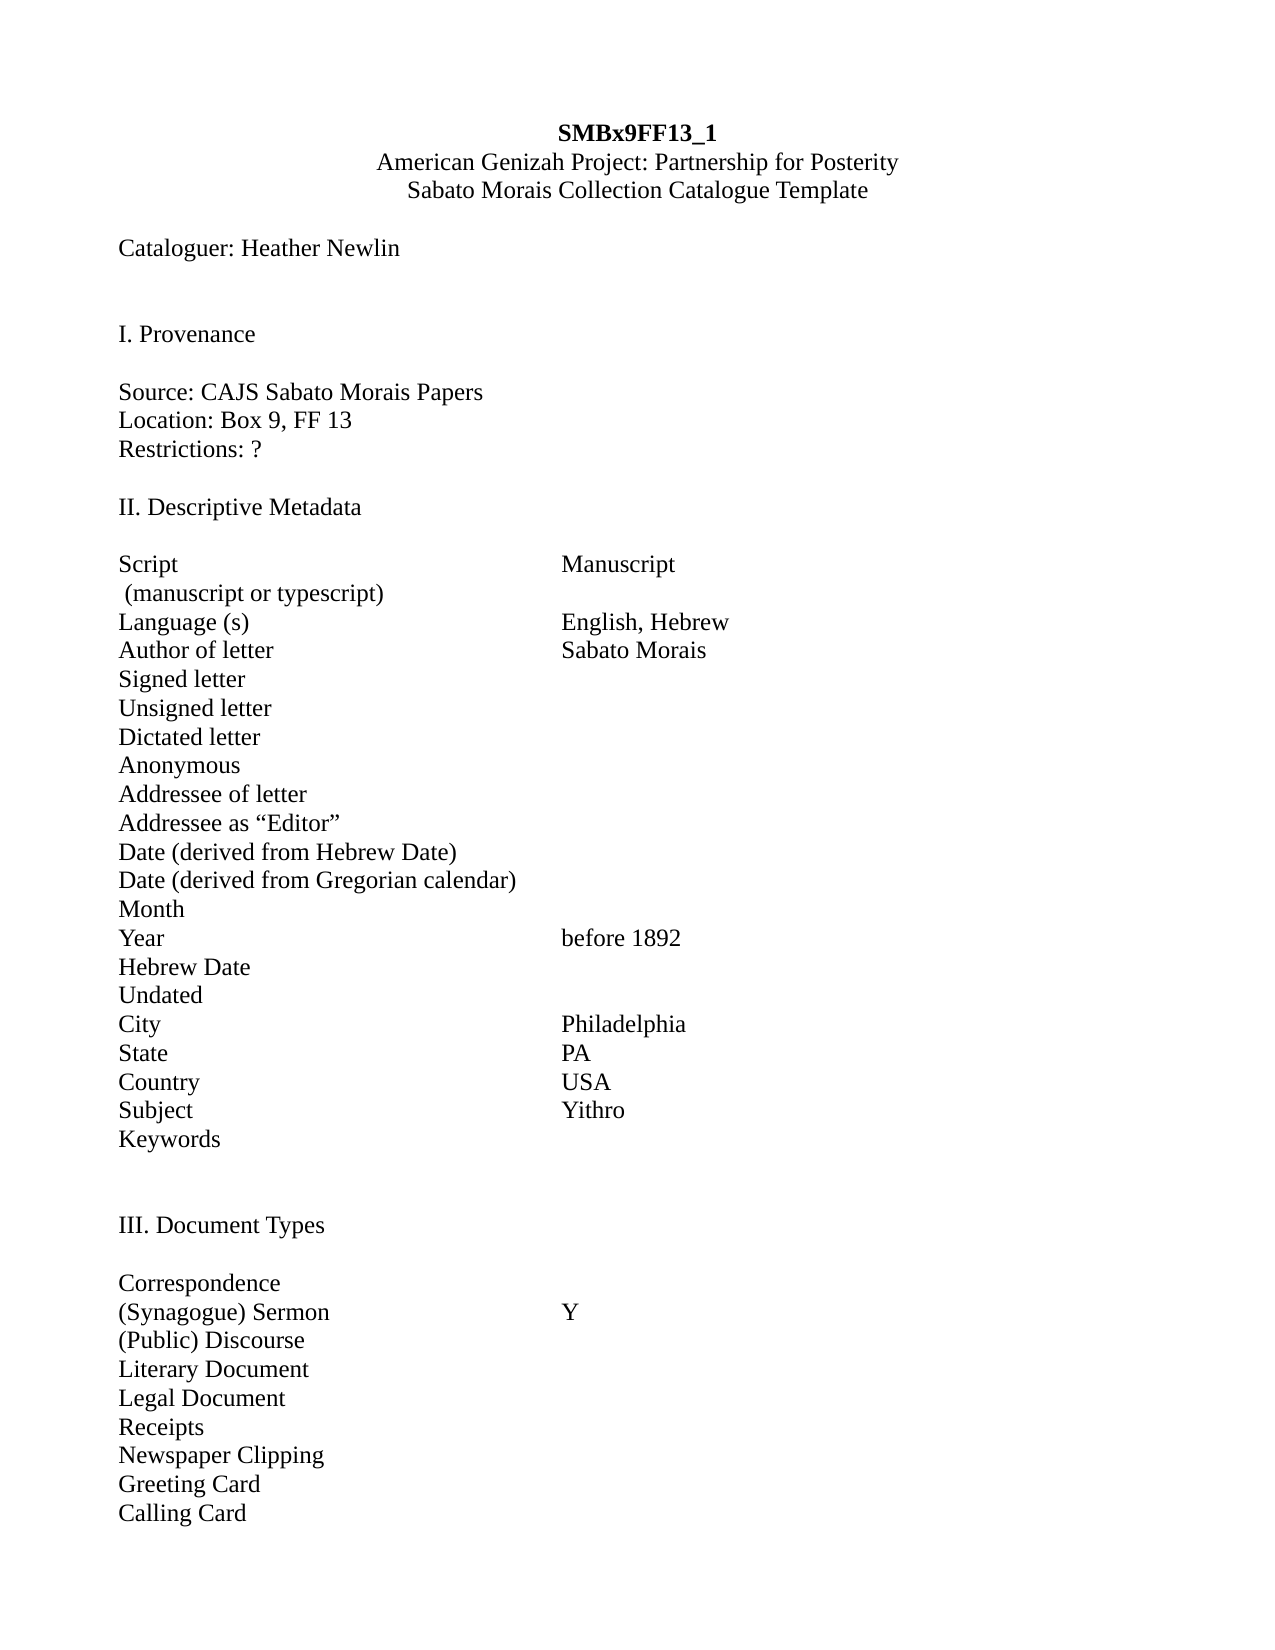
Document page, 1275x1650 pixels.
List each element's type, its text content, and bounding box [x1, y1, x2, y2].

text State PA [118, 1038, 1157, 1067]
text Keywords [118, 1124, 1157, 1153]
text Date (derived from Gregorian calendar) [118, 866, 1157, 894]
text Undated [118, 981, 1157, 1009]
text Legal Document [118, 1383, 1157, 1412]
text Author of letter Sabato Morais [118, 636, 1157, 664]
text Hebrew Date [118, 952, 1157, 981]
text Correspondence [118, 1268, 1157, 1297]
text Country USA [118, 1067, 1157, 1096]
text Newspaper Clipping [118, 1441, 1157, 1469]
text (Public) Discourse [118, 1326, 1157, 1354]
text Language (s) English, Hebrew [118, 607, 1157, 636]
text Greeting Card [118, 1469, 1157, 1498]
text III. Document Types [118, 1211, 1157, 1239]
text Sabato Morais Collection Catalogue Template [118, 176, 1157, 204]
text Restrictions: ? [118, 434, 1157, 463]
text Subject Yithro [118, 1096, 1157, 1124]
text City Philadelphia [118, 1009, 1157, 1038]
text Addressee of letter [118, 779, 1157, 808]
text SMBx9FF13_1 [118, 118, 1157, 147]
text II. Descriptive Metadata [118, 492, 1157, 521]
text Dictated letter [118, 722, 1157, 751]
text Receipts [118, 1412, 1157, 1441]
text Calling Card [118, 1498, 1157, 1527]
text Year before 1892 [118, 923, 1157, 952]
text I. Provenance [118, 319, 1157, 348]
text Script Manuscript [118, 549, 1157, 578]
text (manuscript or typescript) [118, 578, 1157, 607]
text American Genizah Project: Partnership for Posterity [118, 147, 1157, 176]
text Addressee as “Editor” [118, 808, 1157, 837]
text Anonymous [118, 751, 1157, 779]
text Literary Document [118, 1354, 1157, 1383]
text Cataloguer: Heather Newlin [118, 233, 1157, 262]
text (Synagogue) Sermon Y [118, 1297, 1157, 1326]
text Source: CAJS Sabato Morais Papers [118, 377, 1157, 406]
text Location: Box 9, FF 13 [118, 406, 1157, 434]
text Unsigned letter [118, 693, 1157, 722]
text Date (derived from Hebrew Date) [118, 837, 1157, 866]
text Signed letter [118, 664, 1157, 693]
text Month [118, 894, 1157, 923]
